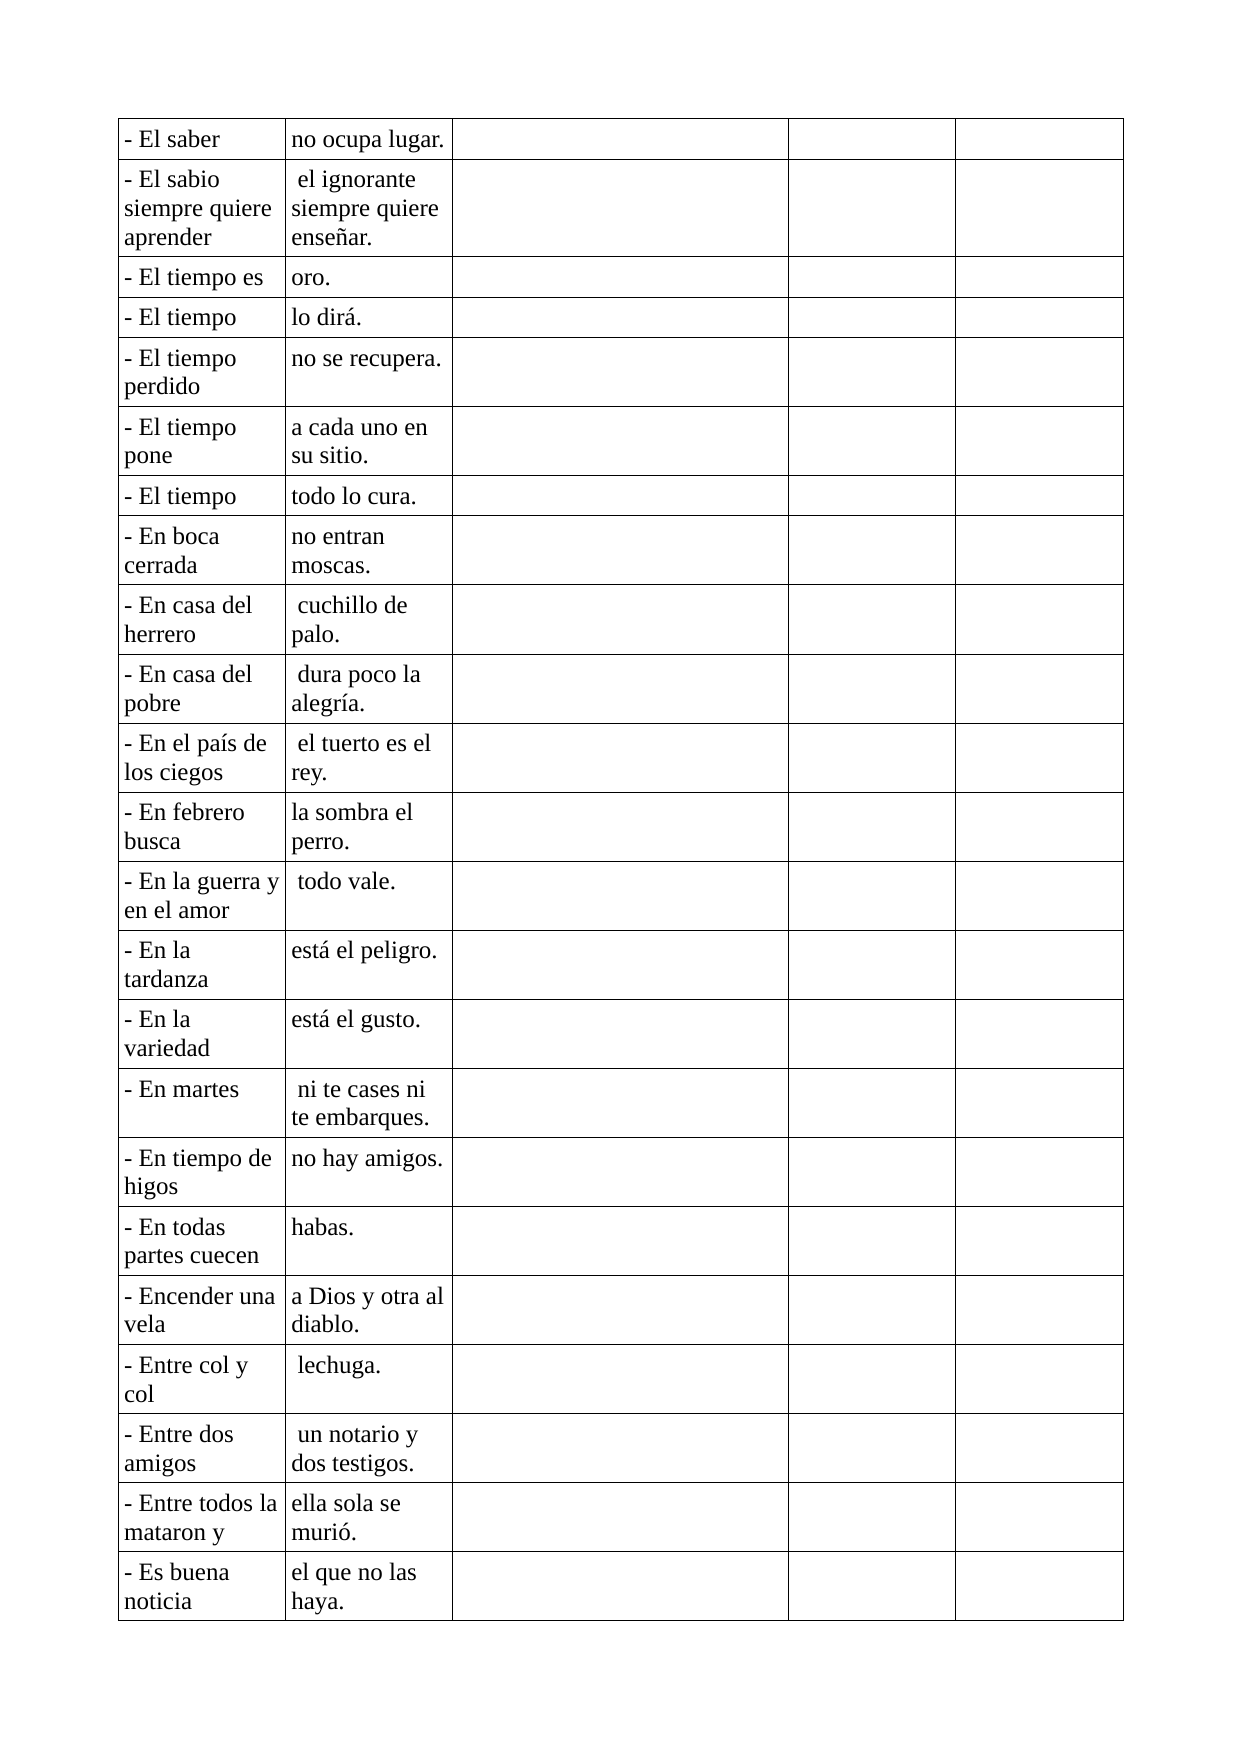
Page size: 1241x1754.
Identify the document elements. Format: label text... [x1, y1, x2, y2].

table_cell un notario y dos testigos. [286, 1414, 452, 1482]
table_cell [956, 585, 1123, 653]
table_cell no se recupera. [286, 338, 452, 406]
table_cell - El tiempo [119, 298, 285, 337]
table_cell [453, 1345, 788, 1413]
table_cell [453, 298, 788, 337]
table_cell [956, 338, 1123, 406]
table_cell - En todas partes cuecen [119, 1207, 285, 1275]
table_cell todo vale. [286, 862, 452, 930]
table_cell [453, 724, 788, 792]
table_cell [956, 298, 1123, 337]
table_cell - En boca cerrada [119, 516, 285, 584]
table_cell no ocupa lugar. [286, 119, 452, 158]
table_cell - En el país de los ciegos [119, 724, 285, 792]
table_cell [453, 655, 788, 722]
table_cell a cada uno en su sitio. [286, 407, 452, 475]
table_cell [956, 119, 1123, 158]
table_cell - En febrero busca [119, 793, 285, 861]
table_cell habas. [286, 1207, 452, 1275]
table_cell dura poco la alegría. [286, 655, 452, 722]
table_cell [453, 931, 788, 999]
table_cell [956, 1069, 1123, 1137]
table_cell [789, 516, 955, 584]
table_cell [789, 1138, 955, 1206]
table_cell [453, 793, 788, 861]
table_cell [789, 1552, 955, 1620]
table_cell [789, 1276, 955, 1344]
table_cell - Entre dos amigos [119, 1414, 285, 1482]
table_cell [453, 1414, 788, 1482]
table_cell [789, 298, 955, 337]
table_cell [789, 476, 955, 515]
table_cell [789, 119, 955, 158]
table_cell [789, 407, 955, 475]
table_cell [956, 931, 1123, 999]
table_cell [789, 655, 955, 722]
table_cell la sombra el perro. [286, 793, 452, 861]
table_cell - En la tardanza [119, 931, 285, 999]
table_cell - El tiempo es [119, 257, 285, 297]
table_cell [789, 1000, 955, 1068]
table_cell [956, 1345, 1123, 1413]
table_cell - En casa del pobre [119, 655, 285, 722]
table_cell no hay amigos. [286, 1138, 452, 1206]
table_cell [789, 931, 955, 999]
table_cell [956, 793, 1123, 861]
table_cell [453, 257, 788, 297]
table_cell - En casa del herrero [119, 585, 285, 653]
table_cell a Dios y otra al diablo. [286, 1276, 452, 1344]
table_cell [956, 516, 1123, 584]
table_cell [956, 1414, 1123, 1482]
table_cell [956, 1138, 1123, 1206]
table_cell [956, 724, 1123, 792]
table_cell - El tiempo [119, 476, 285, 515]
table_cell [956, 407, 1123, 475]
table_cell [956, 476, 1123, 515]
table_cell ni te cases ni te embarques. [286, 1069, 452, 1137]
table_cell - Entre col y col [119, 1345, 285, 1413]
table_cell [789, 793, 955, 861]
table_cell [453, 862, 788, 930]
table_cell [956, 1483, 1123, 1551]
table_cell [453, 338, 788, 406]
table_cell cuchillo de palo. [286, 585, 452, 653]
table_cell [453, 1552, 788, 1620]
table_cell [453, 516, 788, 584]
table_cell [956, 257, 1123, 297]
table_cell lechuga. [286, 1345, 452, 1413]
table_cell el ignorante siempre quiere enseñar. [286, 160, 452, 256]
table_cell [789, 1207, 955, 1275]
table_cell el que no las haya. [286, 1552, 452, 1620]
table_cell [789, 1069, 955, 1137]
table_cell - El sabio siempre quiere aprender [119, 160, 285, 256]
table_cell [789, 257, 955, 297]
table_cell [453, 119, 788, 158]
table_cell lo dirá. [286, 298, 452, 337]
table_cell - Encender una vela [119, 1276, 285, 1344]
table_cell - El tiempo perdido [119, 338, 285, 406]
table_cell [956, 862, 1123, 930]
table_cell el tuerto es el rey. [286, 724, 452, 792]
table_cell [789, 160, 955, 256]
table_cell [453, 160, 788, 256]
table_cell [789, 724, 955, 792]
table_cell [789, 338, 955, 406]
table_cell [956, 1276, 1123, 1344]
table_cell no entran moscas. [286, 516, 452, 584]
table_cell [956, 1552, 1123, 1620]
table_cell - En tiempo de higos [119, 1138, 285, 1206]
table_cell [453, 476, 788, 515]
table_cell [453, 407, 788, 475]
table_cell [956, 1000, 1123, 1068]
table_cell está el gusto. [286, 1000, 452, 1068]
table_cell - El saber [119, 119, 285, 158]
table_cell [956, 160, 1123, 256]
table_cell - El tiempo pone [119, 407, 285, 475]
table_cell [956, 1207, 1123, 1275]
table_cell oro. [286, 257, 452, 297]
table_cell [956, 655, 1123, 722]
table_cell [453, 1000, 788, 1068]
table_cell [789, 1345, 955, 1413]
table_cell - En martes [119, 1069, 285, 1137]
table_cell todo lo cura. [286, 476, 452, 515]
table_cell [789, 585, 955, 653]
table_cell [453, 1276, 788, 1344]
table_cell [453, 1207, 788, 1275]
table_cell - Entre todos la mataron y [119, 1483, 285, 1551]
table_cell [789, 1483, 955, 1551]
table_cell [789, 1414, 955, 1482]
table_cell está el peligro. [286, 931, 452, 999]
table_cell - En la guerra y en el amor [119, 862, 285, 930]
table_cell [453, 1483, 788, 1551]
table_cell - En la variedad [119, 1000, 285, 1068]
table_cell [453, 585, 788, 653]
table_cell [789, 862, 955, 930]
table_cell ella sola se murió. [286, 1483, 452, 1551]
table_cell [453, 1138, 788, 1206]
table_cell [453, 1069, 788, 1137]
table_cell - Es buena noticia [119, 1552, 285, 1620]
